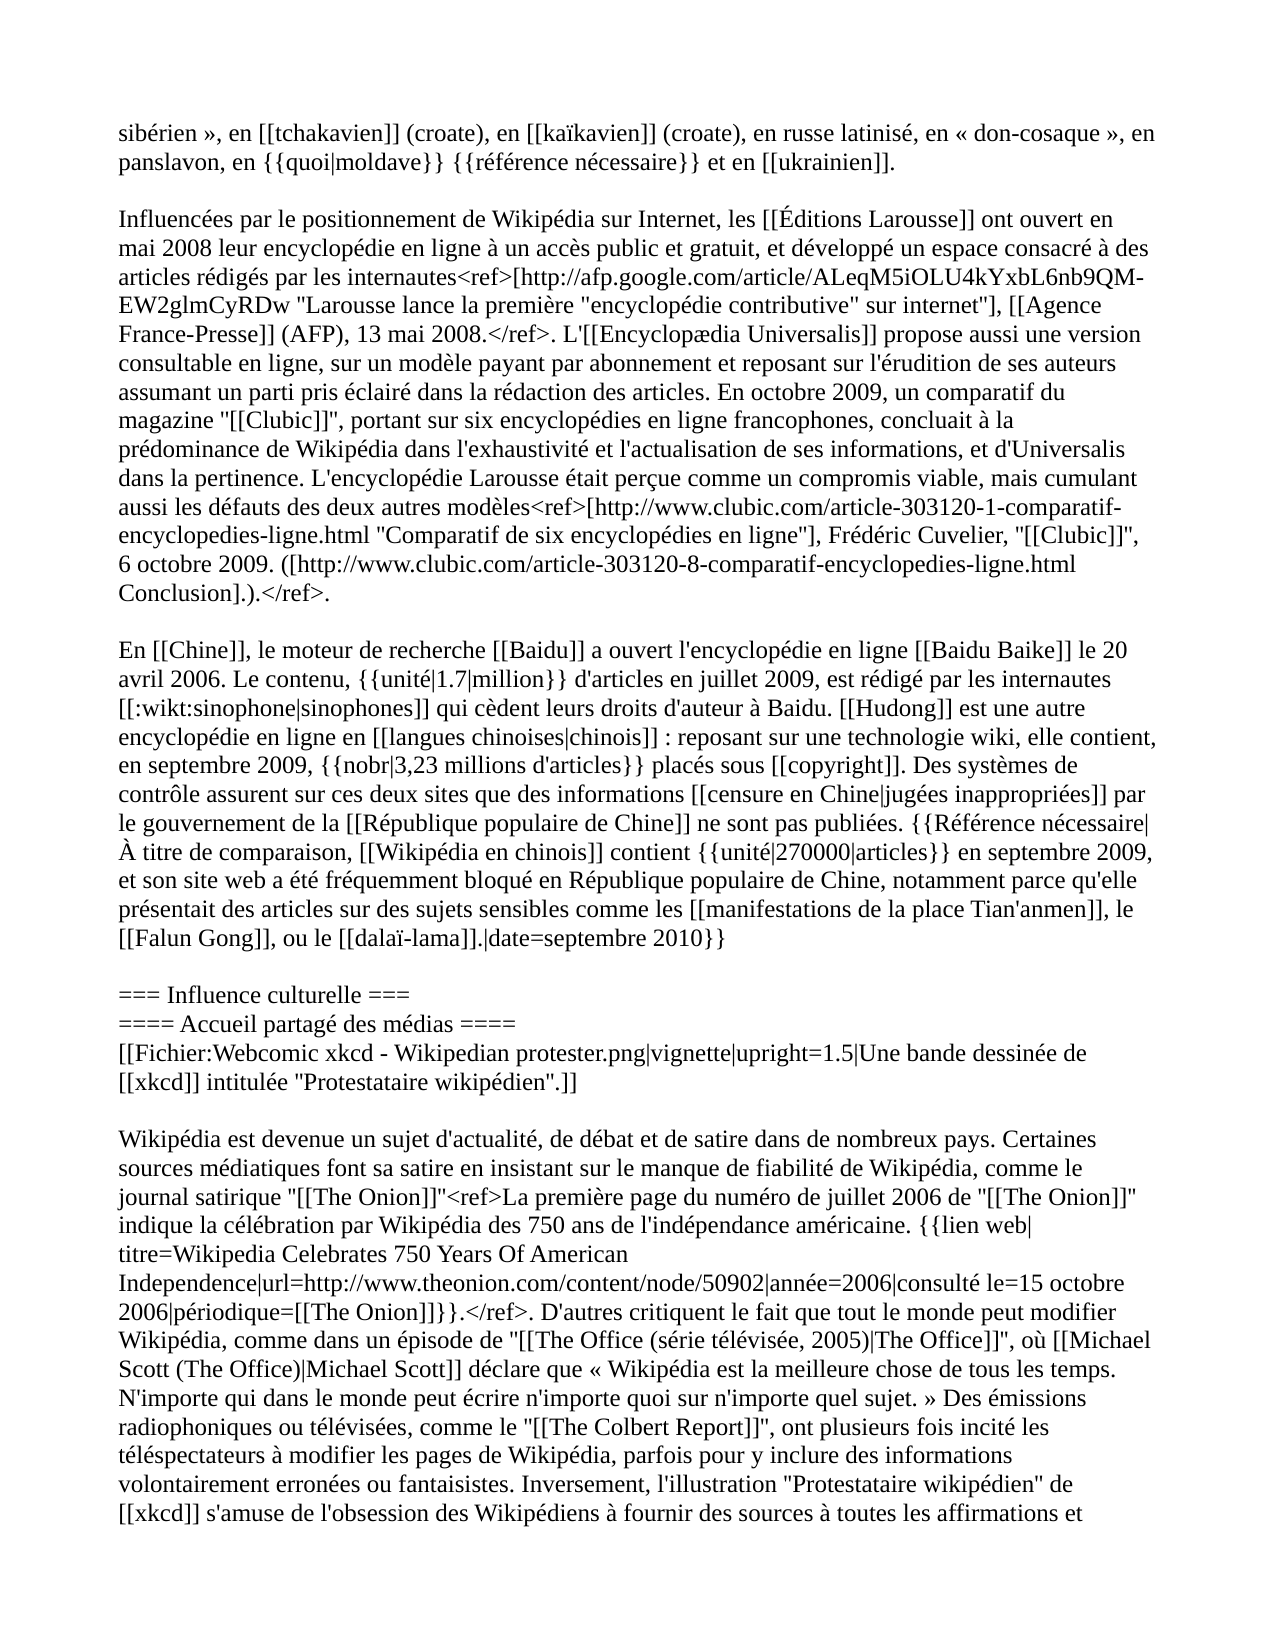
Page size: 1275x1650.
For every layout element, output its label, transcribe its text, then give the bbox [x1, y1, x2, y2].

text Wikipédia est devenue un sujet d'actualité, de débat et de satire dans de nombreux pays. Certaines sources médiatiques font sa satire en insistant sur le manque de fiabilité de Wikipédia, comme le journal satirique ''[[The Onion]]''<ref>La première page du numéro de juillet 2006 de ''[[The Onion]]'' indique la célébration par Wikipédia des 750 ans de l'indépendance américaine. {{lien web|titre=Wikipedia Celebrates 750 Years Of American Independence|url=http://www.theonion.com/content/node/50902|année=2006|consulté le=15 octobre 2006|périodique=[[The Onion]]}}.</ref>. D'autres critiquent le fait que tout le monde peut modifier Wikipédia, comme dans un épisode de ''[[The Office (série télévisée, 2005)|The Office]]'', où [[Michael Scott (The Office)|Michael Scott]] déclare que « Wikipédia est la meilleure chose de tous les temps. N'importe qui dans le monde peut écrire n'importe quoi sur n'importe quel sujet. » Des émissions radiophoniques ou télévisées, comme le ''[[The Colbert Report]]'', ont plusieurs fois incité les téléspectateurs à modifier les pages de Wikipédia, parfois pour y inclure des informations volontairement erronées ou fantaisistes. Inversement, l'illustration ''Protestataire wikipédien'' de [[xkcd]] s'amuse de l'obsession des Wikipédiens à fournir des sources à toutes les affirmations et [118, 1124, 1157, 1527]
text === Influence culturelle === [118, 981, 1157, 1009]
text [[Fichier:Webcomic xkcd - Wikipedian protester.png|vignette|upright=1.5|Une bande dessinée de [[xkcd]] intitulée ''Protestataire wikipédien''.]] [118, 1038, 1157, 1096]
text sibérien », en [[tchakavien]] (croate), en [[kaïkavien]] (croate), en russe latinisé, en « don-cosaque », en panslavon, en {{quoi|moldave}} {{référence nécessaire}} et en [[ukrainien]]. [118, 118, 1157, 176]
text En [[Chine]], le moteur de recherche [[Baidu]] a ouvert l'encyclopédie en ligne [[Baidu Baike]] le 20 avril 2006. Le contenu, {{unité|1.7|million}} d'articles en juillet 2009, est rédigé par les internautes [[:wikt:sinophone|sinophones]] qui cèdent leurs droits d'auteur à Baidu. [[Hudong]] est une autre encyclopédie en ligne en [[langues chinoises|chinois]] : reposant sur une technologie wiki, elle contient, en septembre 2009, {{nobr|3,23 millions d'articles}} placés sous [[copyright]]. Des systèmes de contrôle assurent sur ces deux sites que des informations [[censure en Chine|jugées inappropriées]] par le gouvernement de la [[République populaire de Chine]] ne sont pas publiées. {{Référence nécessaire|À titre de comparaison, [[Wikipédia en chinois]] contient {{unité|270000|articles}} en septembre 2009, et son site web a été fréquemment bloqué en République populaire de Chine, notamment parce qu'elle présentait des articles sur des sujets sensibles comme les [[manifestations de la place Tian'anmen]], le [[Falun Gong]], ou le [[dalaï-lama]].|date=septembre 2010}} [118, 636, 1157, 952]
text Influencées par le positionnement de Wikipédia sur Internet, les [[Éditions Larousse]] ont ouvert en mai 2008 leur encyclopédie en ligne à un accès public et gratuit, et développé un espace consacré à des articles rédigés par les internautes<ref>[http://afp.google.com/article/ALeqM5iOLU4kYxbL6nb9QM-EW2glmCyRDw ''Larousse lance la première "encyclopédie contributive" sur internet''], [[Agence France-Presse]] (AFP), 13 mai 2008.</ref>. L'[[Encyclopædia Universalis]] propose aussi une version consultable en ligne, sur un modèle payant par abonnement et reposant sur l'érudition de ses auteurs assumant un parti pris éclairé dans la rédaction des articles. En octobre 2009, un comparatif du magazine ''[[Clubic]]'', portant sur six encyclopédies en ligne francophones, concluait à la prédominance de Wikipédia dans l'exhaustivité et l'actualisation de ses informations, et d'Universalis dans la pertinence. L'encyclopédie Larousse était perçue comme un compromis viable, mais cumulant aussi les défauts des deux autres modèles<ref>[http://www.clubic.com/article-303120-1-comparatif-encyclopedies-ligne.html ''Comparatif de six encyclopédies en ligne''], Frédéric Cuvelier, ''[[Clubic]]'', 6 octobre 2009. ([http://www.clubic.com/article-303120-8-comparatif-encyclopedies-ligne.html Conclusion].).</ref>. [118, 204, 1157, 607]
text ==== Accueil partagé des médias ==== [118, 1009, 1157, 1038]
